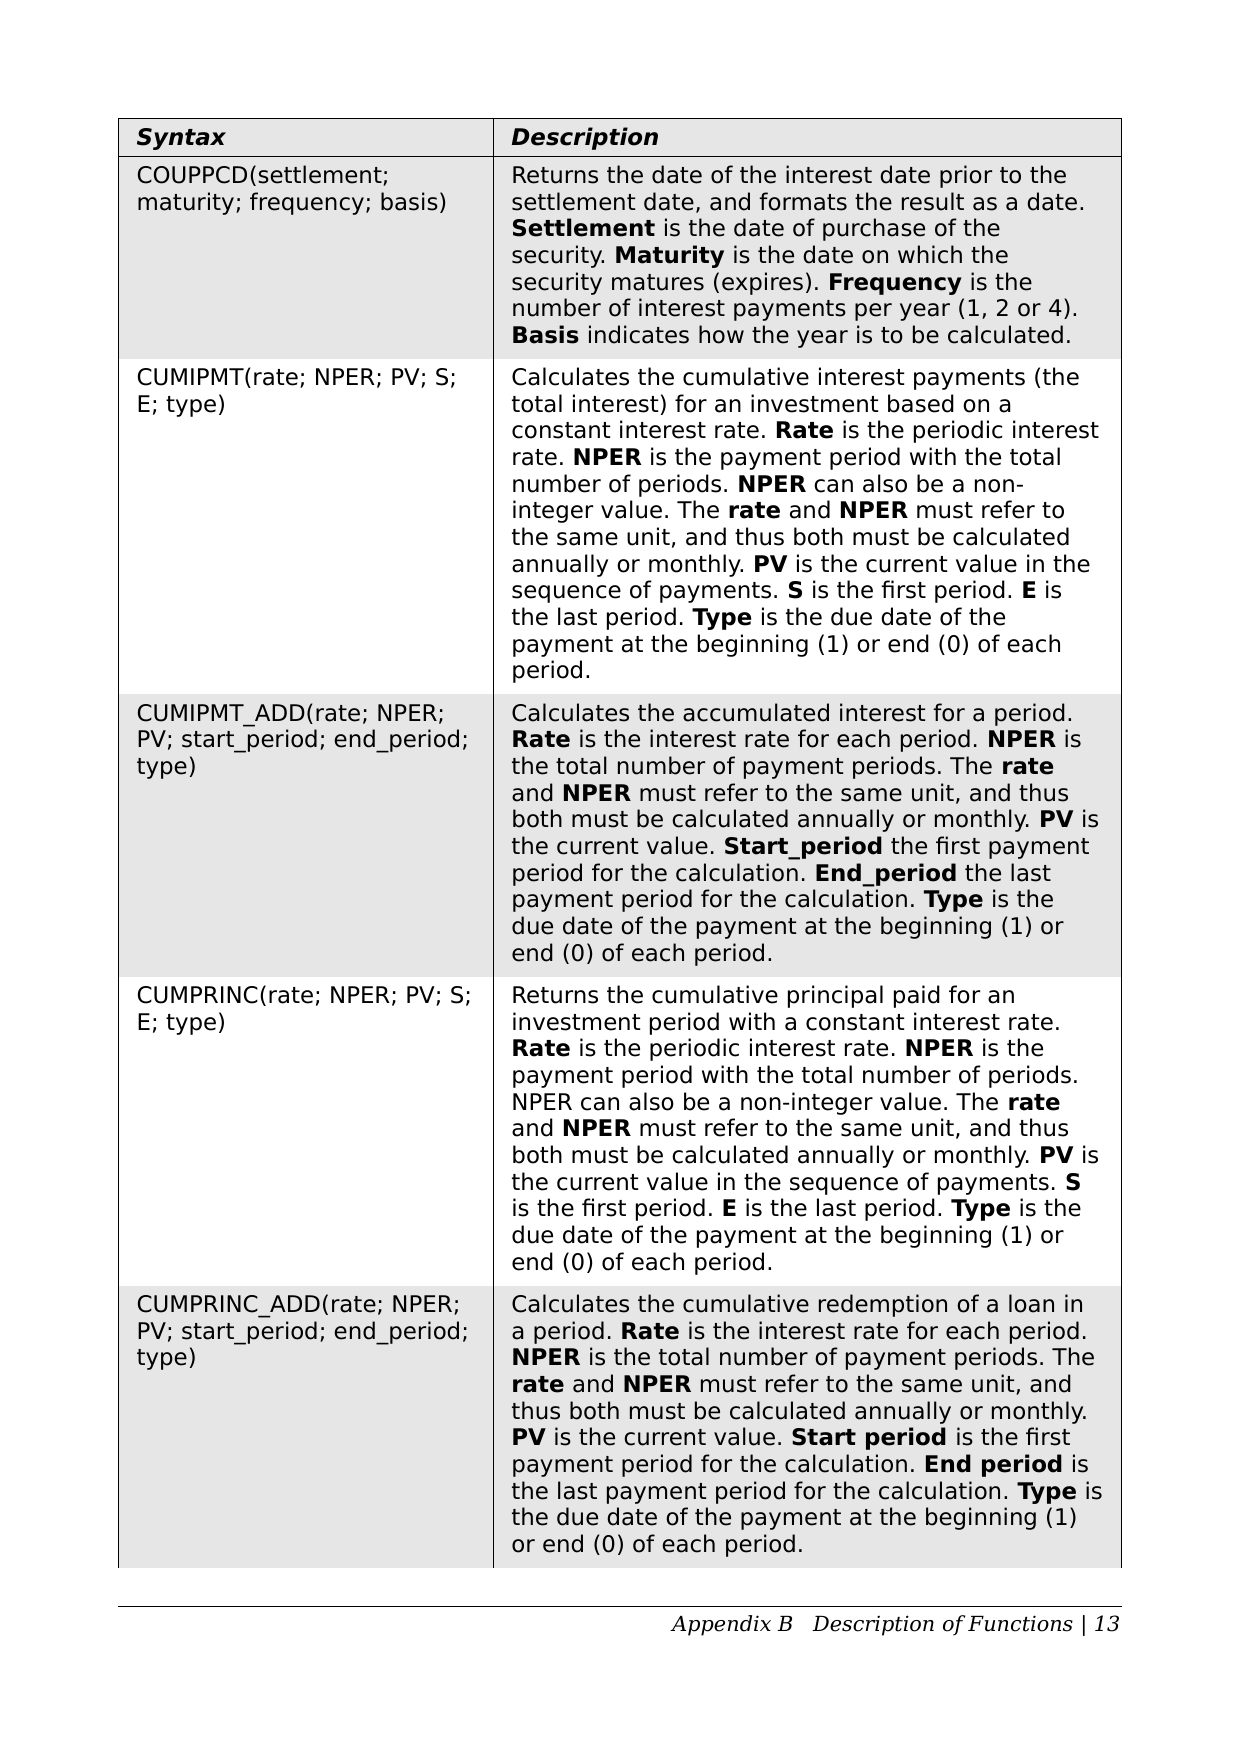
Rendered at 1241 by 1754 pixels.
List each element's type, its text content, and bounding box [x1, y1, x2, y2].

table_header Description [494, 119, 1121, 156]
table_header Syntax [119, 119, 493, 156]
table_cell CUMPRINC_ADD(rate; NPER; PV; start_period; end_period; type) [119, 1286, 493, 1568]
table_cell Calculates the cumulative redemption of a loan in a period. Rate is the interest rate for each period. NPER is the total number of payment periods. The rate and NPER must refer to the same unit, and thus both must be calculated annually or monthly. PV is the current value. Start period is the first payment period for the calculation. End period is the last payment period for the calculation. Type is the due date of the payment at the beginning (1) or end (0) of each period. [494, 1286, 1121, 1568]
table_cell Returns the date of the interest date prior to the settlement date, and formats the result as a date. Settlement is the date of purchase of the security. Maturity is the date on which the security matures (expires). Frequency is the number of interest payments per year (1, 2 or 4). Basis indicates how the year is to be calculated. [494, 157, 1121, 359]
table_cell COUPPCD(settlement; maturity; frequency; basis) [119, 157, 493, 359]
table_cell Returns the cumulative principal paid for an investment period with a constant interest rate. Rate is the periodic interest rate. NPER is the payment period with the total number of periods. NPER can also be a non-integer value. The rate and NPER must refer to the same unit, and thus both must be calculated annually or monthly. PV is the current value in the sequence of payments. S is the first period. E is the last period. Type is the due date of the payment at the beginning (1) or end (0) of each period. [494, 977, 1121, 1286]
table_cell CUMIPMT(rate; NPER; PV; S; E; type) [119, 359, 493, 694]
table_cell Calculates the cumulative interest payments (the total interest) for an investment based on a constant interest rate. Rate is the periodic interest rate. NPER is the payment period with the total number of periods. NPER can also be a non-integer value. The rate and NPER must refer to the same unit, and thus both must be calculated annually or monthly. PV is the current value in the sequence of payments. S is the first period. E is the last period. Type is the due date of the payment at the beginning (1) or end (0) of each period. [494, 359, 1121, 694]
table_cell Calculates the accumulated interest for a period. Rate is the interest rate for each period. NPER is the total number of payment periods. The rate and NPER must refer to the same unit, and thus both must be calculated annually or monthly. PV is the current value. Start_period the first payment period for the calculation. End_period the last payment period for the calculation. Type is the due date of the payment at the beginning (1) or end (0) of each period. [494, 694, 1121, 977]
table_cell CUMPRINC(rate; NPER; PV; S; E; type) [119, 977, 493, 1286]
table_cell CUMIPMT_ADD(rate; NPER; PV; start_period; end_period; type) [119, 694, 493, 977]
